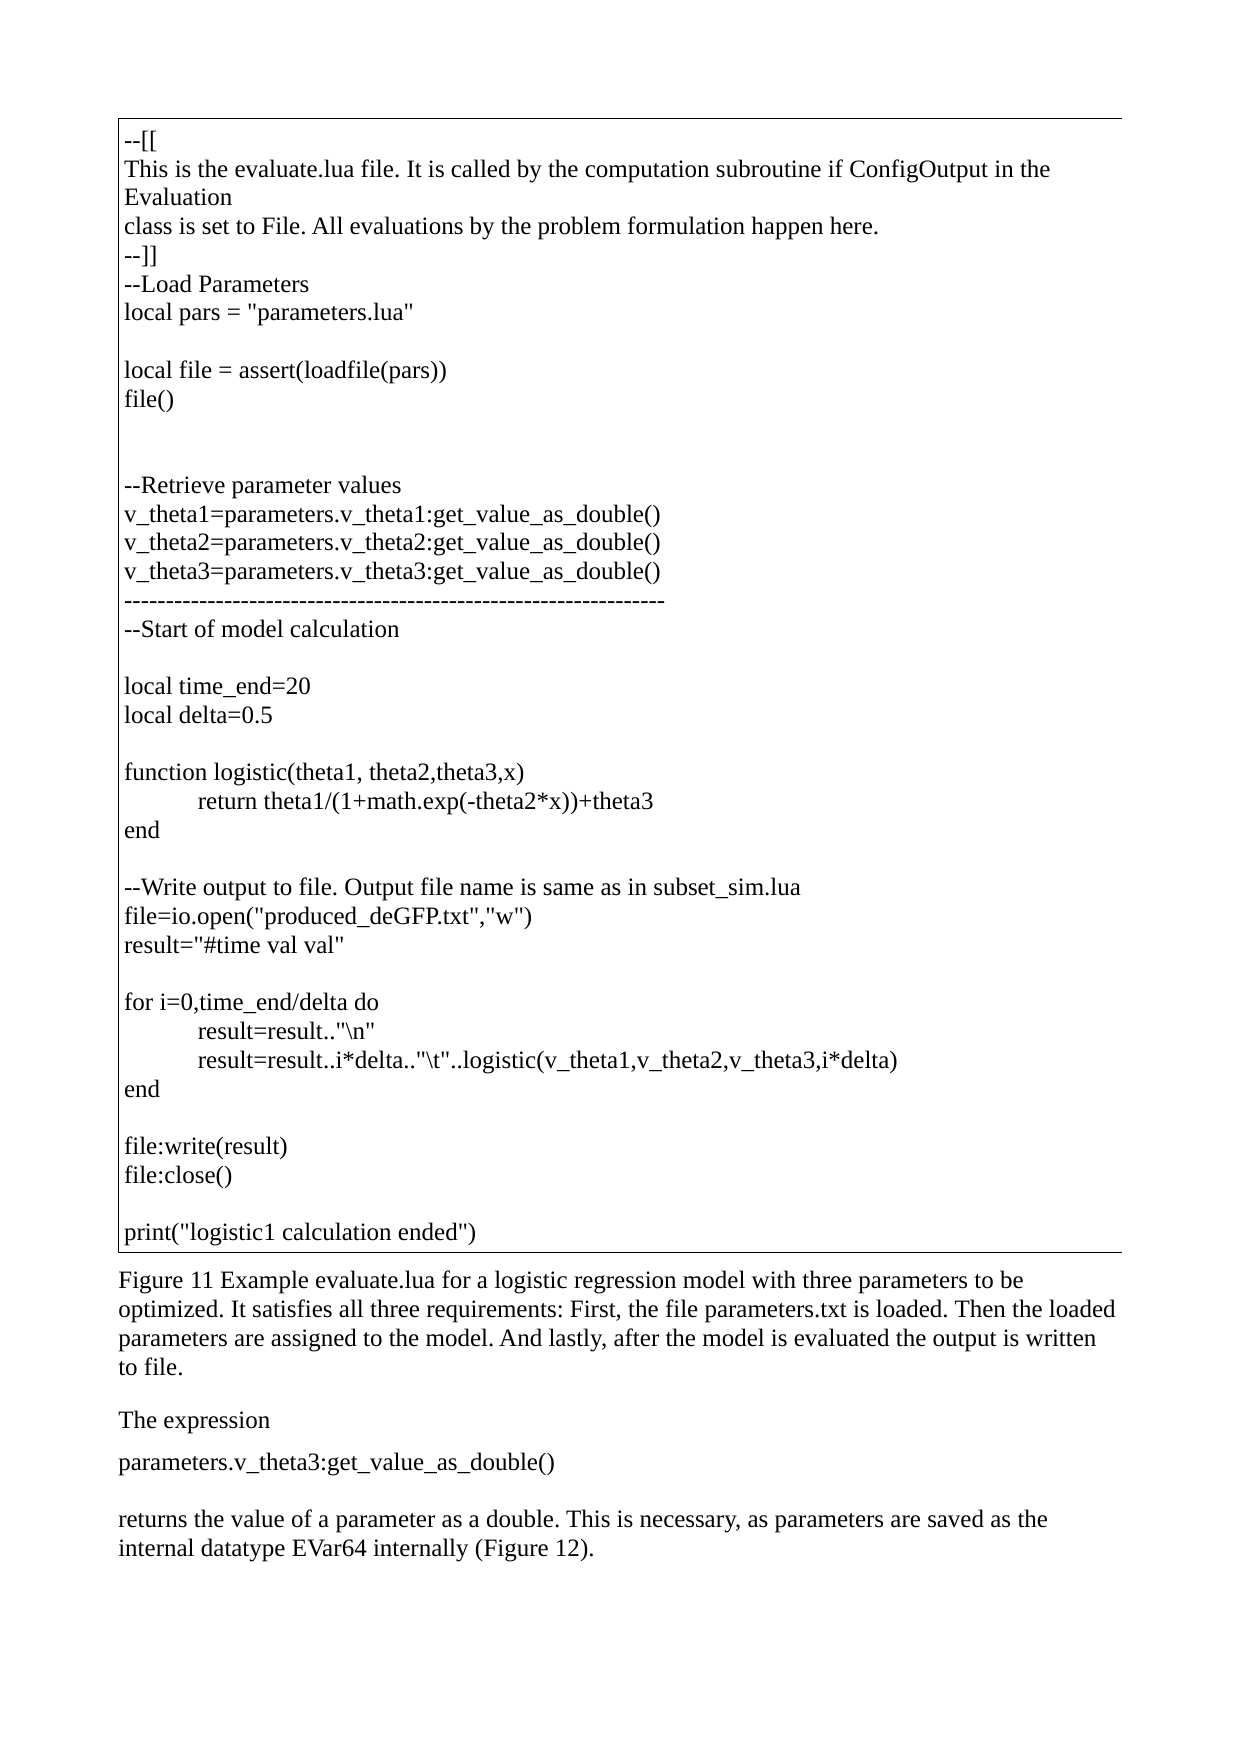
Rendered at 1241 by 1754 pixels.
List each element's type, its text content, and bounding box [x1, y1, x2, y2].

text The expression [118, 1405, 1122, 1434]
text parameters.v_theta3:get_value_as_double() [118, 1447, 1122, 1475]
table_header --[[ This is the evaluate.lua file. It is called by the computation subroutine if ConfigOutput in the Evaluation class is set to File. All evaluations by the problem formulation happen here. --]] --Load Parameters local pars = "parameters.lua" local file = assert(loadfile(pars)) file() --Retrieve parameter values v_theta1=parameters.v_theta1:get_value_as_double() v_theta2=parameters.v_theta2:get_value_as_double() v_theta3=parameters.v_theta3:get_value_as_double() ----------------------------------------------------------------- --Start of model calculation local time_end=20 local delta=0.5 function logistic(theta1, theta2,theta3,x) return theta1/(1+math.exp(-theta2*x))+theta3 end --Write output to file. Output file name is same as in subset_sim.lua file=io.open("produced_deGFP.txt","w") result="#time val val" for i=0,time_end/delta do result=result.."\n" result=result..i*delta.."\t"..logistic(v_theta1,v_theta2,v_theta3,i*delta) end file:write(result) file:close() print("logistic1 calculation ended") [119, 119, 1122, 1252]
text returns the value of a parameter as a double. This is necessary, as parameters are saved as the internal datatype EVar64 internally (Figure 12). [118, 1475, 1122, 1562]
text Figure 11 Example evaluate.lua for a logistic regression model with three parameters to be optimized. It satisfies all three requirements: First, the file parameters.txt is loaded. Then the loaded parameters are assigned to the model. And lastly, after the model is evaluated the output is written to file. [118, 1265, 1122, 1380]
